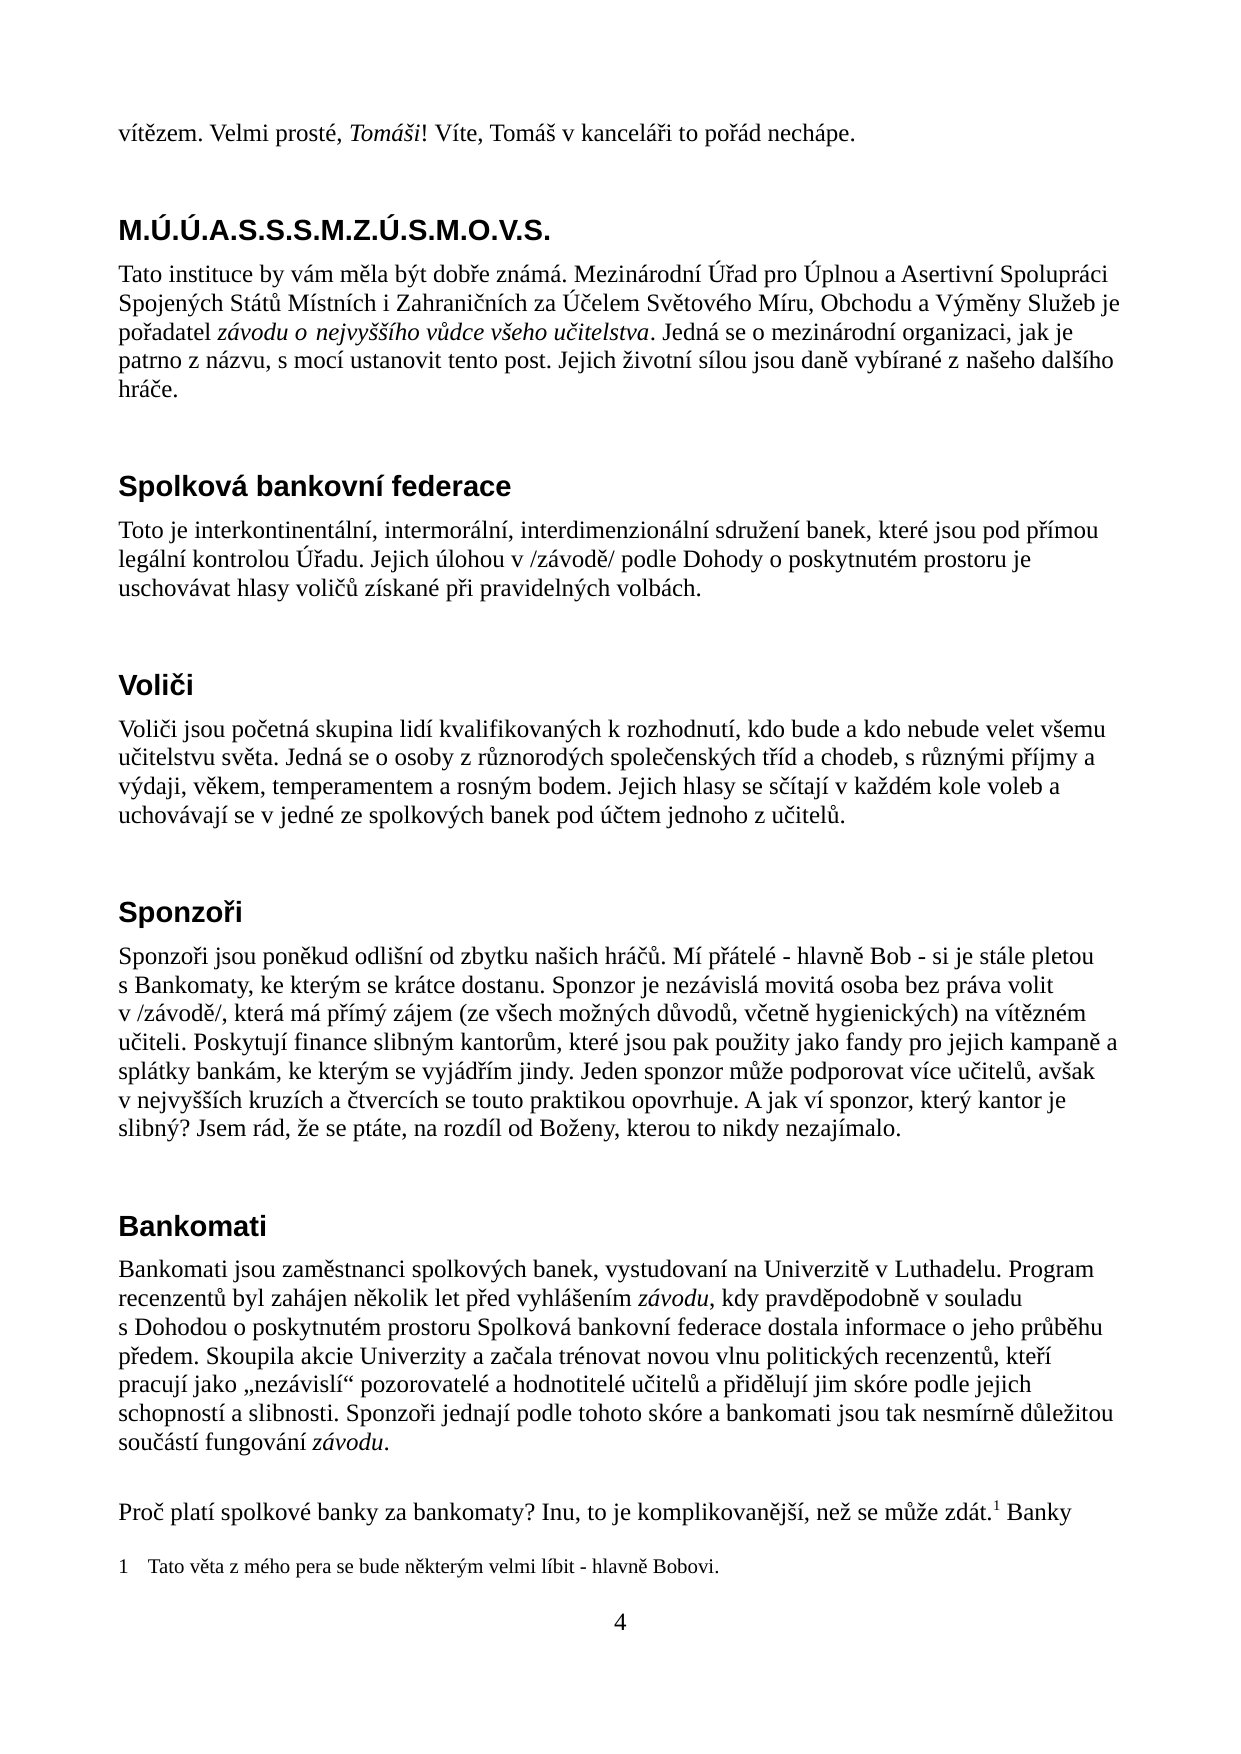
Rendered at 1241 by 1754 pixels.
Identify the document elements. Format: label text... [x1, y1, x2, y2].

subtitle Sponzoři [118, 895, 1122, 928]
text Tato instituce by vám měla být dobře známá. Mezinárodní Úřad pro Úplnou a Asertivní Spolupráci Spojených Států Místních i Zahraničních za Účelem Světového Míru, Obchodu a Výměny Služeb je pořadatel závodu o nejvyššího vůdce všeho učitelstva. Jedná se o mezinárodní organizaci, jak je patrno z názvu, s mocí ustanovit tento post. Jejich životní sílou jsou daně vybírané z našeho dalšího hráče. [118, 259, 1122, 432]
subtitle M.Ú.Ú.A.S.S.S.M.Z.Ú.S.M.O.V.S. [118, 213, 1122, 247]
text Proč platí spolkové banky za bankomaty? Inu, to je komplikovanější, než se může zdát. Banky poskytují prostor pro úschovu hlasů, ale vyžadují si za něj samozřejmě poplatky. Tyto poplatky jsou vyšší, čím větší je počet hlasů. M.Ú.Ú.A.S.S.S.M.Z.Ú.S.M.O.V.S. získává většinu svých financí (asi 67%) z daní z banek. Je proto v zájmu Federace, aby celý systém šlapal, protože to přináší hlasy, což jim přináší poplatky, a stejně tak je v zájmu Úřadu, aby hlasy přicházely do banek, protože z toho dostávají peníze. Tudíž jsou bankomati součástí Dohody a banky si za ně rády zaplatí. [118, 1497, 1122, 1526]
text vítězem. Velmi prosté, Tomáši! Víte, Tomáš v kanceláři to pořád nechápe. [118, 118, 1122, 176]
subtitle Bankomati [118, 1208, 1122, 1242]
text Tato věta z mého pera se bude některým velmi líbit - hlavně Bobovi. [118, 1553, 1122, 1578]
text Toto je interkontinentální, intermorální, interdimenzionální sdružení banek, které jsou pod přímou legální kontrolou Úřadu. Jejich úlohou v /závodě/ podle Dohody o poskytnutém prostoru je uschovávat hlasy voličů získané při pravidelných volbách. [118, 515, 1122, 630]
text Voliči jsou početná skupina lidí kvalifikovaných k rozhodnutí, kdo bude a kdo nebude velet všemu učitelstvu světa. Jedná se o osoby z různorodých společenských tříd a chodeb, s různými příjmy a výdaji, věkem, temperamentem a rosným bodem. Jejich hlasy se sčítají v každém kole voleb a uchovávají se v jedné ze spolkových banek pod účtem jednoho z učitelů. [118, 714, 1122, 857]
subtitle Spolková bankovní federace [118, 469, 1122, 503]
text Sponzoři jsou poněkud odlišní od zbytku našich hráčů. Mí přátelé - hlavně Bob - si je stále pletou s Bankomaty, ke kterým se krátce dostanu. Sponzor je nezávislá movitá osoba bez práva volit v /závodě/, která má přímý zájem (ze všech možných důvodů, včetně hygienických) na vítězném učiteli. Poskytují finance slibným kantorům, které jsou pak použity jako fandy pro jejich kampaně a splátky bankám, ke kterým se vyjádřím jindy. Jeden sponzor může podporovat více učitelů, avšak v nejvyšších kruzích a čtvercích se touto praktikou opovrhuje. A jak ví sponzor, který kantor je slibný? Jsem rád, že se ptáte, na rozdíl od Boženy, kterou to nikdy nezajímalo. [118, 941, 1122, 1171]
subtitle Voliči [118, 668, 1122, 701]
text Bankomati jsou zaměstnanci spolkových banek, vystudovaní na Univerzitě v Luthadelu. Program recenzentů byl zahájen několik let před vyhlášením závodu, kdy pravděpodobně v souladu s Dohodou o poskytnutém prostoru Spolková bankovní federace dostala informace o jeho průběhu předem. Skoupila akcie Univerzity a začala trénovat novou vlnu politických recenzentů, kteří pracují jako „nezávislí“ pozorovatelé a hodnotitelé učitelů a přidělují jim skóre podle jejich schopností a slibnosti. Sponzoři jednají podle tohoto skóre a bankomati jsou tak nesmírně důležitou součástí fungování závodu. [118, 1254, 1122, 1484]
